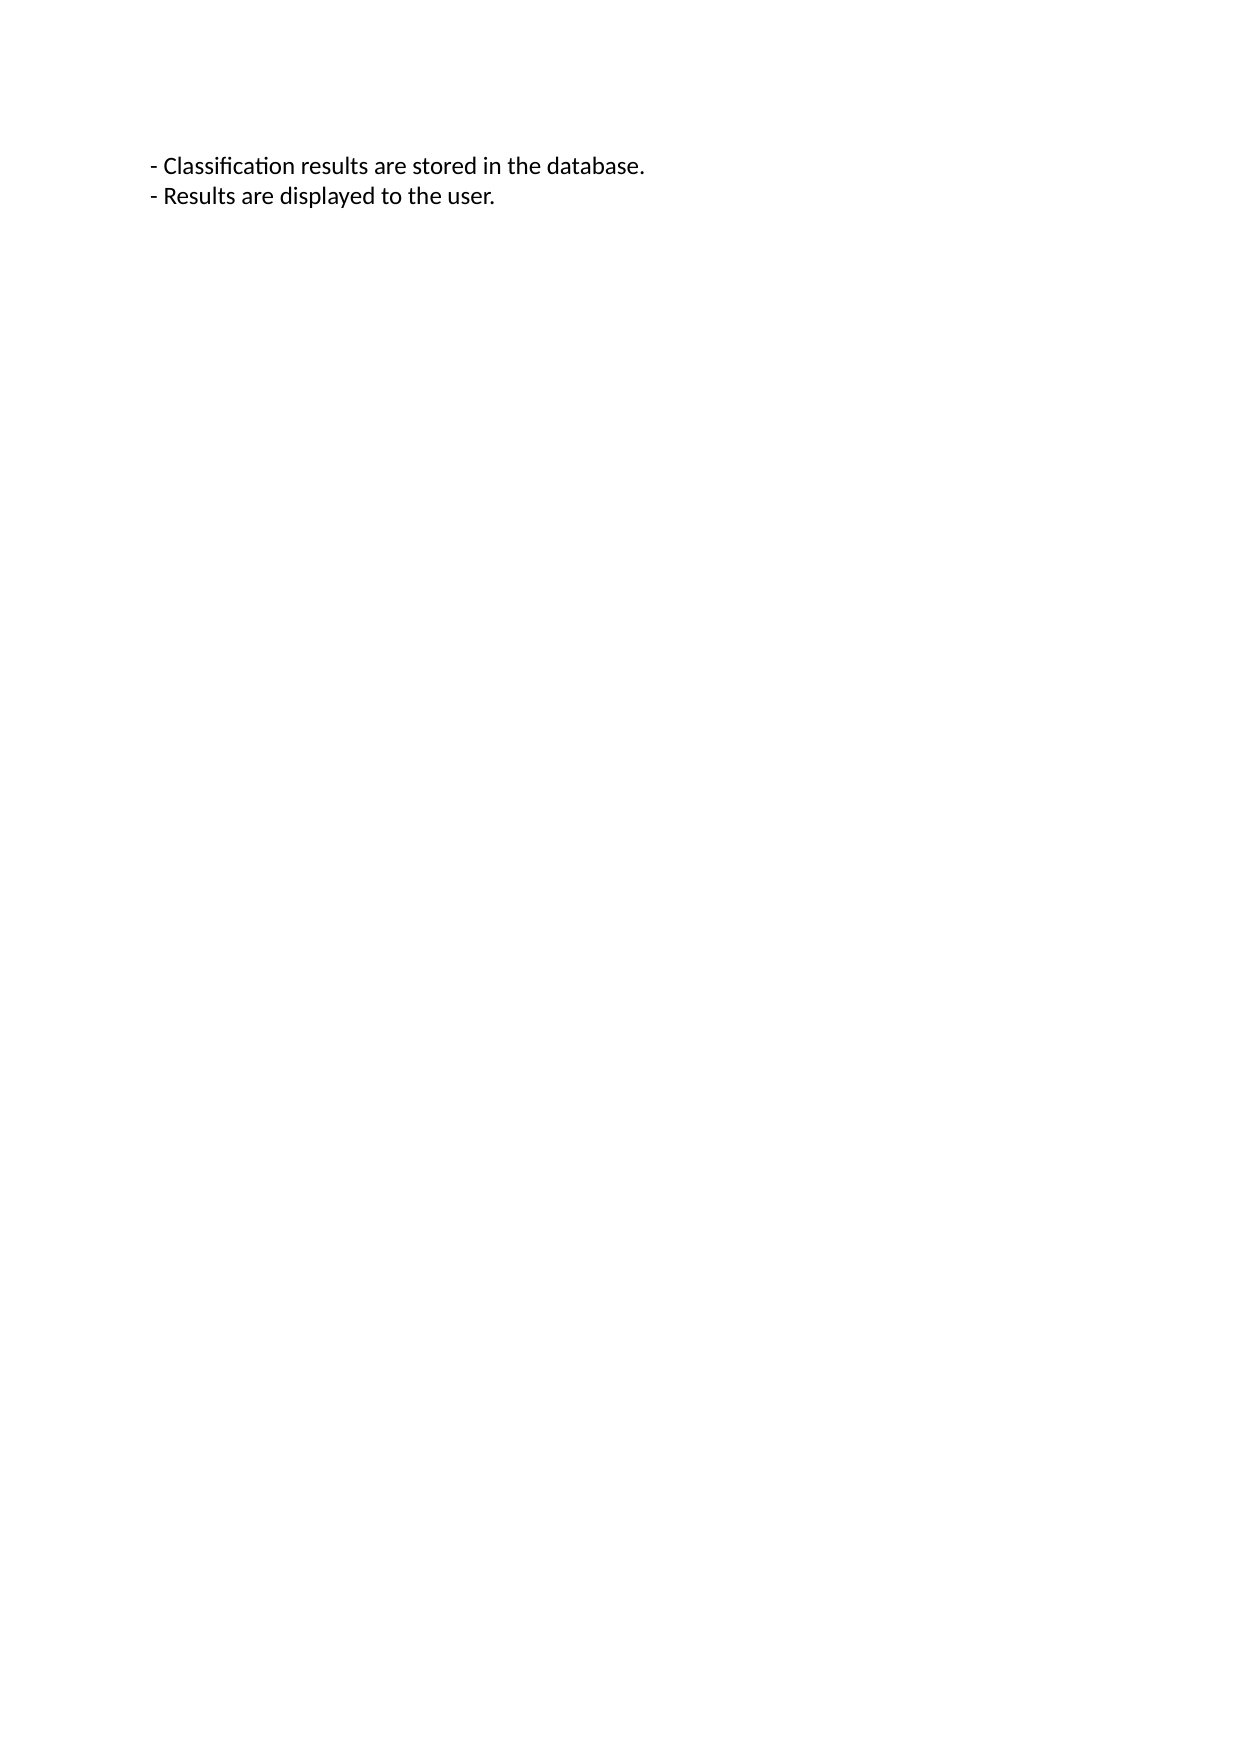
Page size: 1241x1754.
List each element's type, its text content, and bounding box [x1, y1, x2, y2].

text - Classification results are stored in the database. - Results are displayed to the user. [150, 150, 1090, 242]
